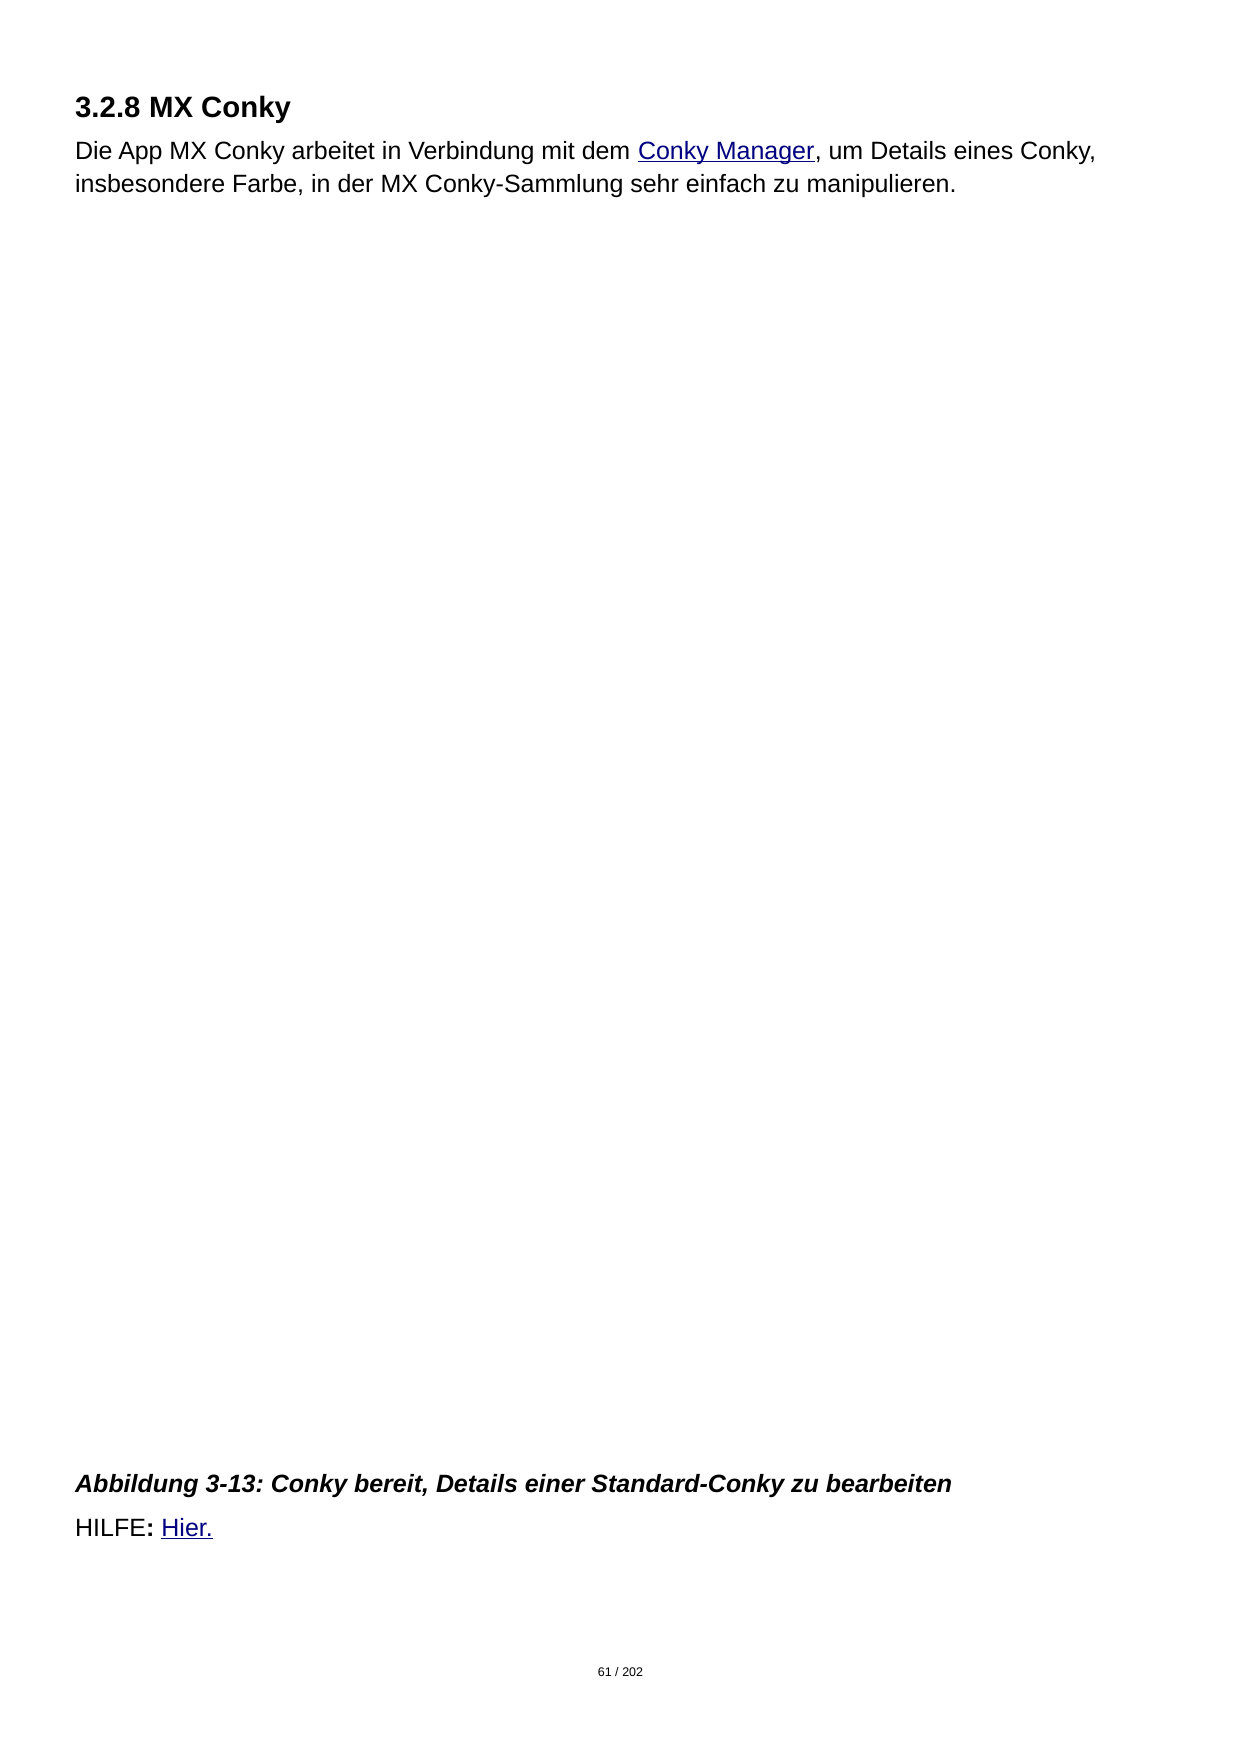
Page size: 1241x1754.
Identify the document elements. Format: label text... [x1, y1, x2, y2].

subtitle MX Conky [75, 89, 1166, 123]
text Die App MX Conky arbeitet in Verbindung mit dem Conky Manager, um Details eines Conky, insbesondere Farbe, in der MX Conky-Sammlung sehr einfach zu manipulieren. [75, 136, 1166, 198]
text Abbildung 3-13: Conky bereit, Details einer Standard-Conky zu bearbeiten [75, 217, 1166, 1498]
text HILFE: Hier. [75, 1513, 1166, 1542]
